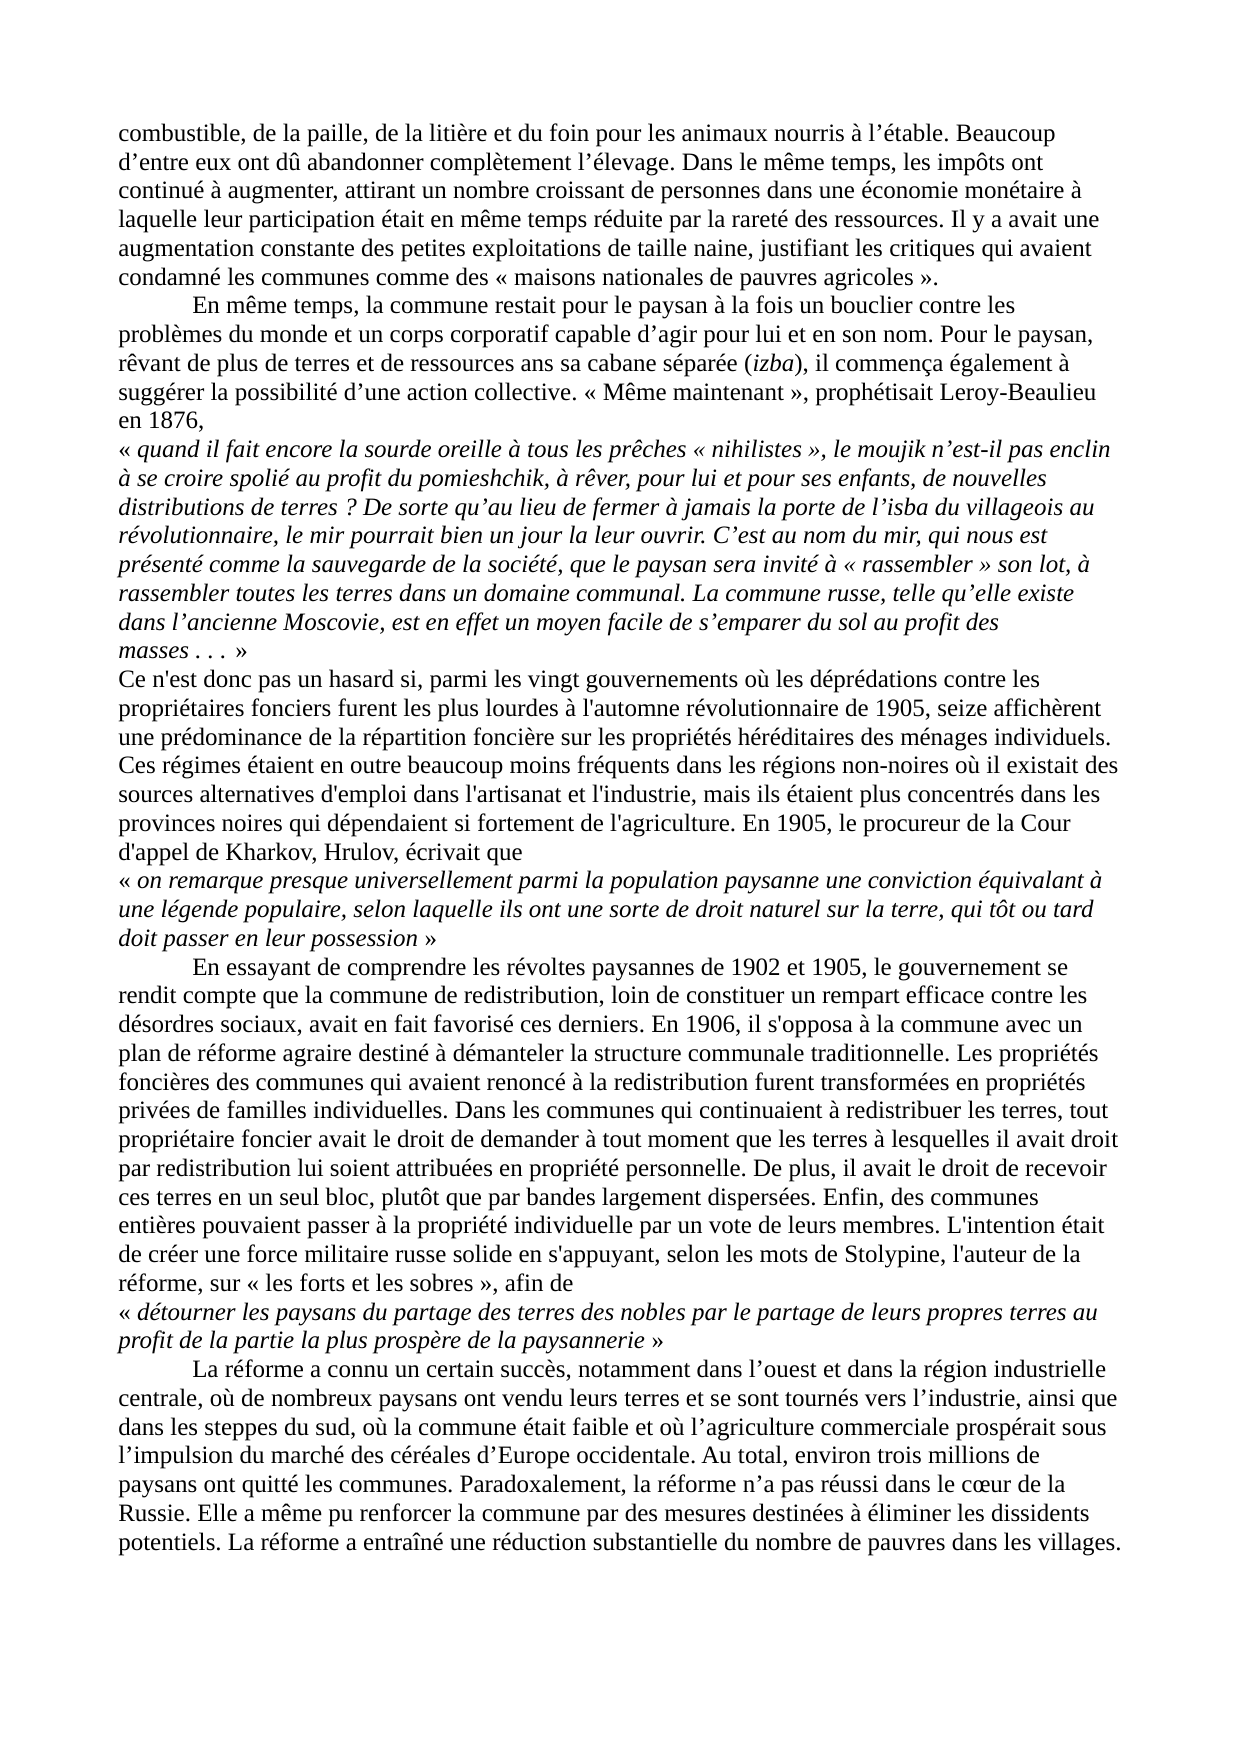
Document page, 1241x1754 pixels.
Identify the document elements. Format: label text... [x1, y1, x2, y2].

text « quand il fait encore la sourde oreille à tous les prêches « nihilistes », le moujik n’est-il pas enclin à se croire spolié au profit du pomieshchik, à rêver, pour lui et pour ses enfants, de nouvelles distributions de terres ? De sorte qu’au lieu de fermer à jamais la porte de l’isba du villageois au révolutionnaire, le mir pourrait bien un jour la leur ouvrir. C’est au nom du mir, qui nous est présenté comme la sauvegarde de la société, que le paysan sera invité à « rassembler » son lot, à rassembler toutes les terres dans un domaine communal. La commune russe, telle qu’elle existe dans l’ancienne Moscovie, est en effet un moyen facile de s’emparer du sol au profit des masses . . . » [118, 434, 1122, 664]
text « on remarque presque universellement parmi la population paysanne une conviction équivalant à une légende populaire, selon laquelle ils ont une sorte de droit naturel sur la terre, qui tôt ou tard doit passer en leur possession » [118, 866, 1122, 952]
text réforme, sur « les forts et les sobres », afin de [118, 1268, 1122, 1297]
text La réforme a connu un certain succès, notamment dans l’ouest et dans la région industrielle centrale, où de nombreux paysans ont vendu leurs terres et se sont tournés vers l’industrie, ainsi que dans les steppes du sud, où la commune était faible et où l’agriculture commerciale prospérait sous l’impulsion du marché des céréales d’Europe occidentale. Au total, environ trois millions de paysans ont quitté les communes. Paradoxalement, la réforme n’a pas réussi dans le cœur de la Russie. Elle a même pu renforcer la commune par des mesures destinées à éliminer les dissidents potentiels. La réforme a entraîné une réduction substantielle du nombre de pauvres dans les villages. [118, 1354, 1122, 1556]
text « détourner les paysans du partage des terres des nobles par le partage de leurs propres terres au profit de la partie la plus prospère de la paysannerie » [118, 1297, 1122, 1354]
text plan de réforme agraire destiné à démanteler la structure communale traditionnelle. Les propriétés foncières des communes qui avaient renoncé à la redistribution furent transformées en propriétés privées de familles individuelles. Dans les communes qui continuaient à redistribuer les terres, tout [118, 1038, 1122, 1124]
text propriétaire foncier avait le droit de demander à tout moment que les terres à lesquelles il avait droit par redistribution lui soient attribuées en propriété personnelle. De plus, il avait le droit de recevoir ces terres en un seul bloc, plutôt que par bandes largement dispersées. Enfin, des communes entières pouvaient passer à la propriété individuelle par un vote de leurs membres. L'intention était de créer une force militaire russe solide en s'appuyant, selon les mots de Stolypine, l'auteur de la [118, 1124, 1122, 1268]
text combustible, de la paille, de la litière et du foin pour les animaux nourris à l’étable. Beaucoup d’entre eux ont dû abandonner complètement l’élevage. Dans le même temps, les impôts ont continué à augmenter, attirant un nombre croissant de personnes dans une économie monétaire à laquelle leur participation était en même temps réduite par la rareté des ressources. Il y a avait une augmentation constante des petites exploitations de taille naine, justifiant les critiques qui avaient condamné les communes comme des « maisons nationales de pauvres agricoles ». [118, 118, 1122, 291]
text En essayant de comprendre les révoltes paysannes de 1902 et 1905, le gouvernement se rendit compte que la commune de redistribution, loin de constituer un rempart efficace contre les désordres sociaux, avait en fait favorisé ces derniers. En 1906, il s'opposa à la commune avec un [118, 952, 1122, 1038]
text Ce n'est donc pas un hasard si, parmi les vingt gouvernements où les déprédations contre les propriétaires fonciers furent les plus lourdes à l'automne révolutionnaire de 1905, seize affichèrent une prédominance de la répartition foncière sur les propriétés héréditaires des ménages individuels. Ces régimes étaient en outre beaucoup moins fréquents dans les régions non-noires où il existait des sources alternatives d'emploi dans l'artisanat et l'industrie, mais ils étaient plus concentrés dans les provinces noires qui dépendaient si fortement de l'agriculture. En 1905, le procureur de la Cour d'appel de Kharkov, Hrulov, écrivait que [118, 664, 1122, 866]
text En même temps, la commune restait pour le paysan à la fois un bouclier contre les problèmes du monde et un corps corporatif capable d’agir pour lui et en son nom. Pour le paysan, rêvant de plus de terres et de ressources ans sa cabane séparée (izba), il commença également à suggérer la possibilité d’une action collective. « Même maintenant », prophétisait Leroy-Beaulieu en 1876, [118, 291, 1122, 434]
